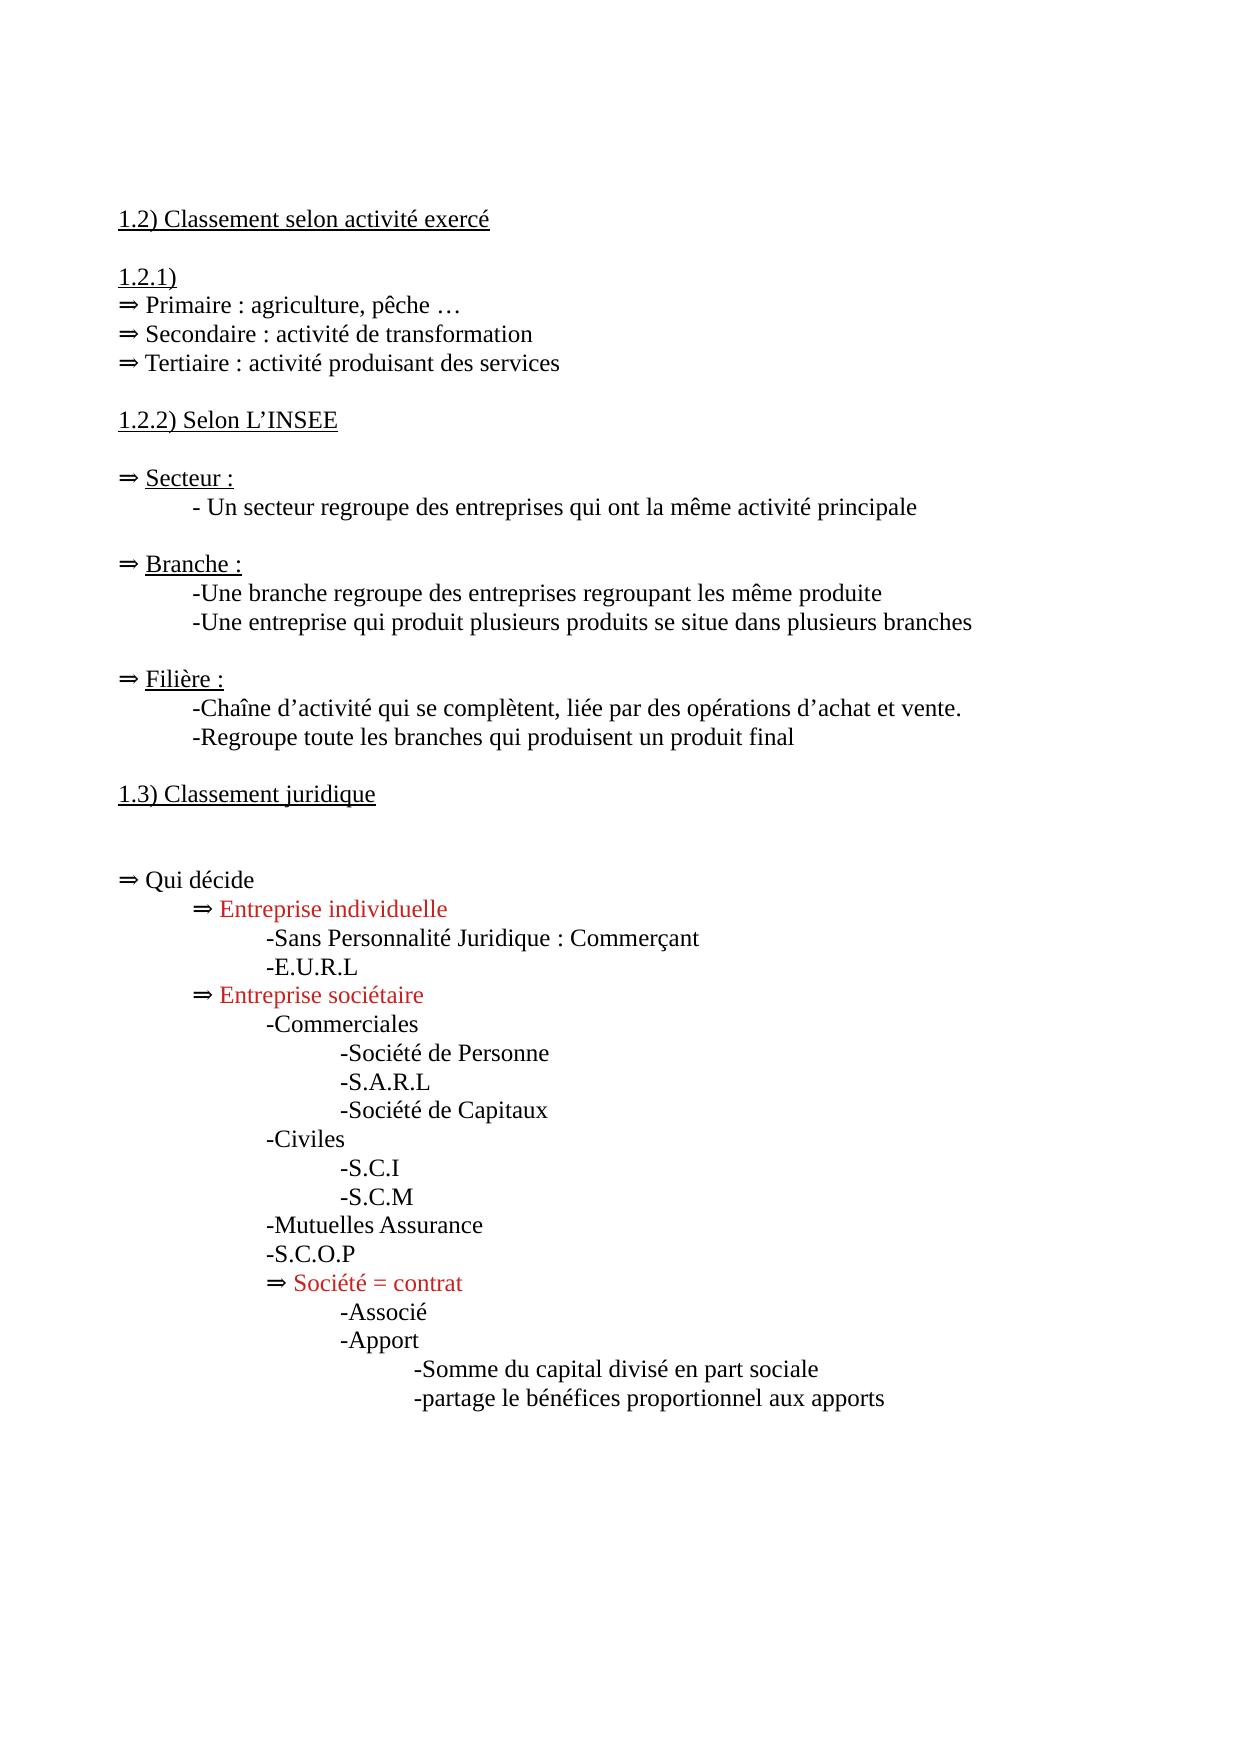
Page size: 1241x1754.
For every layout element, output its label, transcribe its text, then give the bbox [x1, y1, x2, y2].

text -Civiles [118, 1124, 1122, 1153]
text -E.U.R.L [118, 952, 1122, 981]
text -S.A.R.L [118, 1067, 1122, 1096]
text -Commerciales [118, 1009, 1122, 1038]
text -Société de Capitaux [118, 1096, 1122, 1124]
text 1.2) Classement selon activité exercé [118, 204, 1122, 233]
text -Chaîne d’activité qui se complètent, liée par des opérations d’achat et vente. [118, 693, 1122, 722]
text -Apport [118, 1326, 1122, 1354]
text -Une entreprise qui produit plusieurs produits se situe dans plusieurs branches [118, 607, 1122, 636]
text ⇒ Entreprise sociétaire [118, 981, 1122, 1009]
text -S.C.O.P [118, 1239, 1122, 1268]
text ⇒ Entreprise individuelle [118, 894, 1122, 923]
text 1.3) Classement juridique [118, 779, 1122, 808]
text -Sans Personnalité Juridique : Commerçant [118, 923, 1122, 952]
text -Société de Personne [118, 1038, 1122, 1067]
text 1.2.2) Selon L’INSEE [118, 406, 1122, 434]
text -Une branche regroupe des entreprises regroupant les même produite [118, 578, 1122, 607]
text -S.C.M [118, 1182, 1122, 1211]
text ⇒ Filière : [118, 664, 1122, 693]
text -Mutuelles Assurance [118, 1211, 1122, 1239]
text ⇒ Primaire : agriculture, pêche … [118, 291, 1122, 319]
text ⇒ Qui décide [118, 866, 1122, 894]
text -Somme du capital divisé en part sociale [118, 1354, 1122, 1383]
text ⇒ Secondaire : activité de transformation [118, 319, 1122, 348]
text - Un secteur regroupe des entreprises qui ont la même activité principale [118, 492, 1122, 521]
text ⇒ Société = contrat [118, 1268, 1122, 1297]
text ⇒ Secteur : [118, 463, 1122, 492]
text 1.2.1) [118, 262, 1122, 291]
text -Regroupe toute les branches qui produisent un produit final [118, 722, 1122, 751]
text -Associé [118, 1297, 1122, 1326]
text ⇒ Tertiaire : activité produisant des services [118, 348, 1122, 377]
text -S.C.I [118, 1153, 1122, 1182]
text -partage le bénéfices proportionnel aux apports [118, 1383, 1122, 1412]
text ⇒ Branche : [118, 549, 1122, 578]
